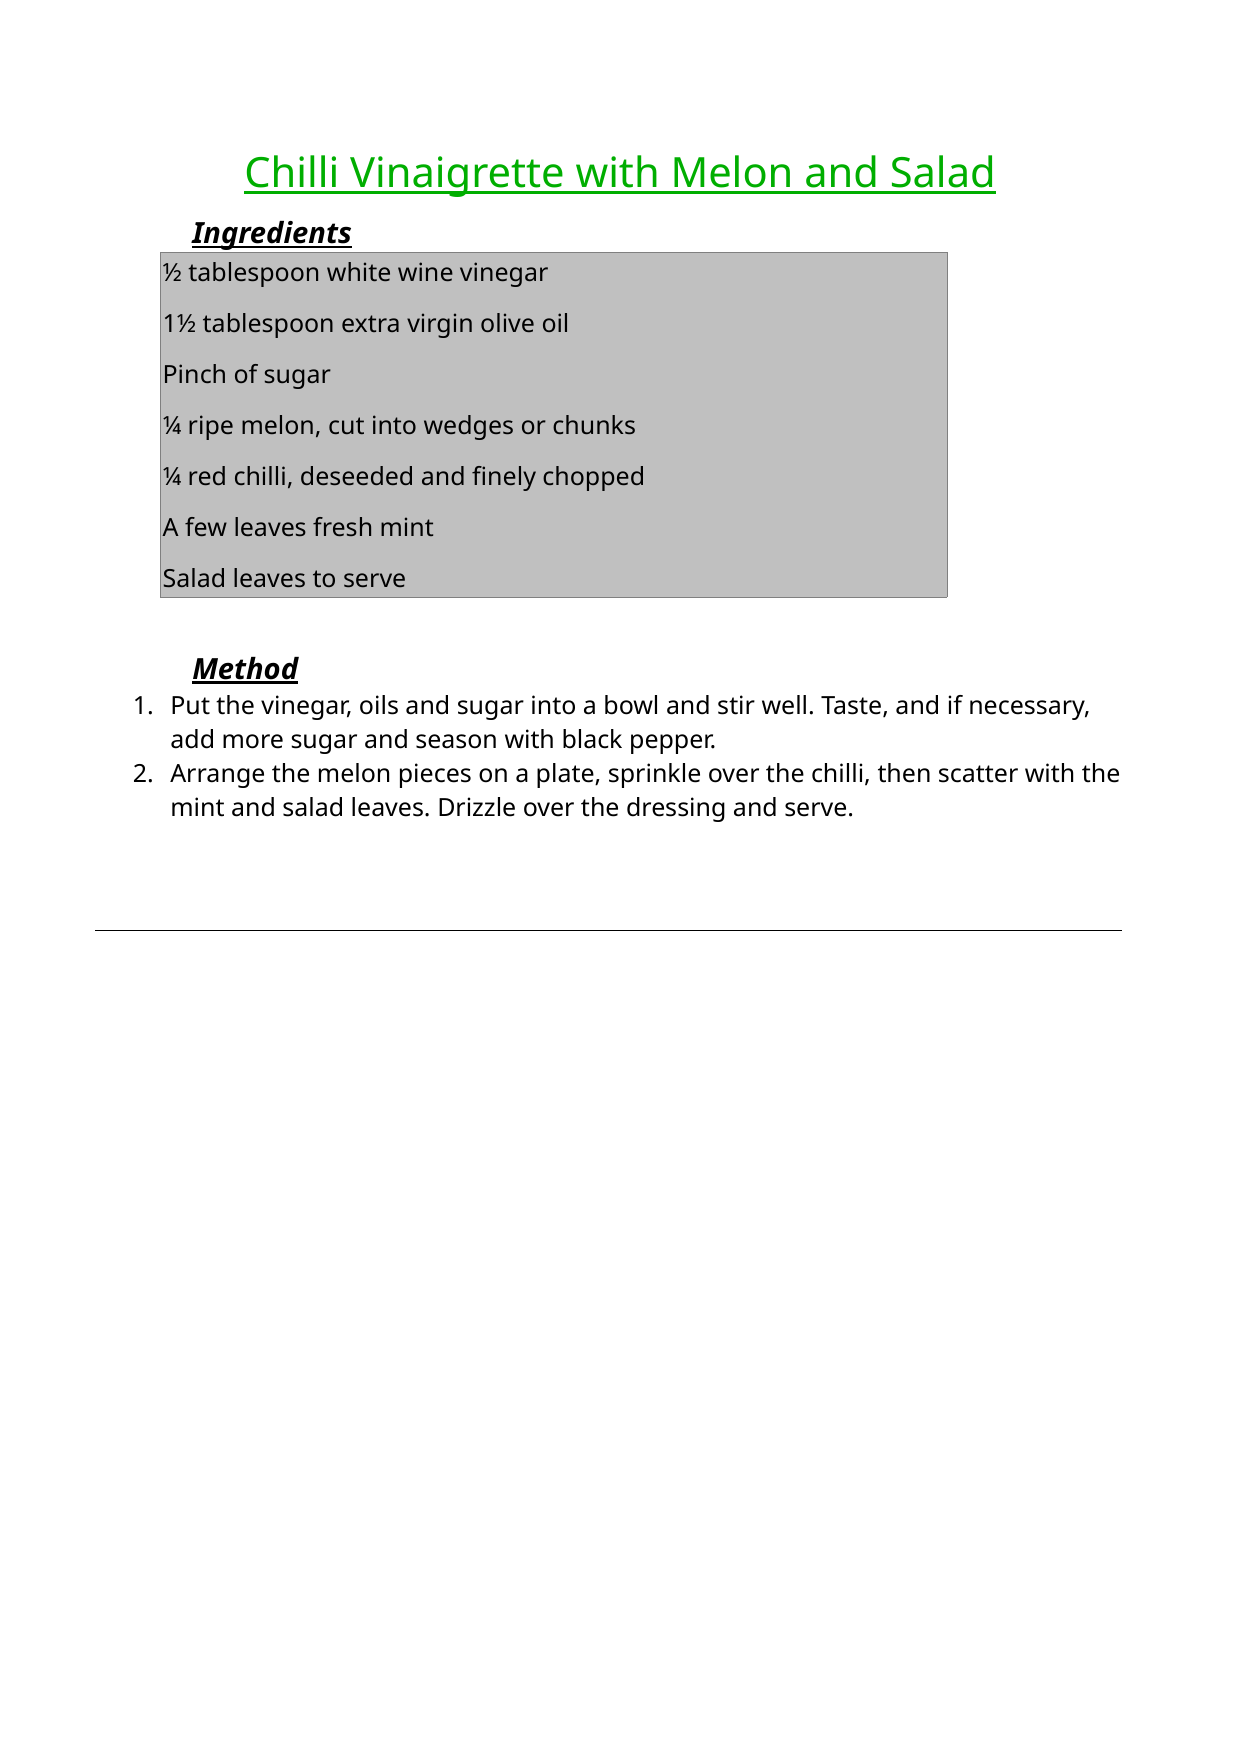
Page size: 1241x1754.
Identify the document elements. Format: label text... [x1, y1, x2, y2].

subtitle Ingredients [192, 212, 1122, 252]
subtitle Chilli Vinaigrette with Melon and Salad [118, 143, 1122, 200]
text Pinch of sugar [161, 354, 947, 391]
text ½ tablespoon white wine vinegar [161, 253, 947, 288]
text 1½ tablespoon extra virgin olive oil [161, 303, 947, 339]
text ¼ ripe melon, cut into wedges or chunks [161, 405, 947, 442]
text ¼ red chilli, deseeded and finely chopped [161, 456, 947, 493]
text A few leaves fresh mint [161, 507, 947, 544]
list Put the vinegar, oils and sugar into a bowl and stir well. Taste, and if necessary, add more sugar and season with black pepper. [133, 688, 1122, 756]
list Arrange the melon pieces on a plate, sprinkle over the chilli, then scatter with the mint and salad leaves. Drizzle over the dressing and serve. [133, 756, 1122, 824]
subtitle Method [192, 648, 1122, 688]
text Salad leaves to serve [161, 558, 947, 597]
